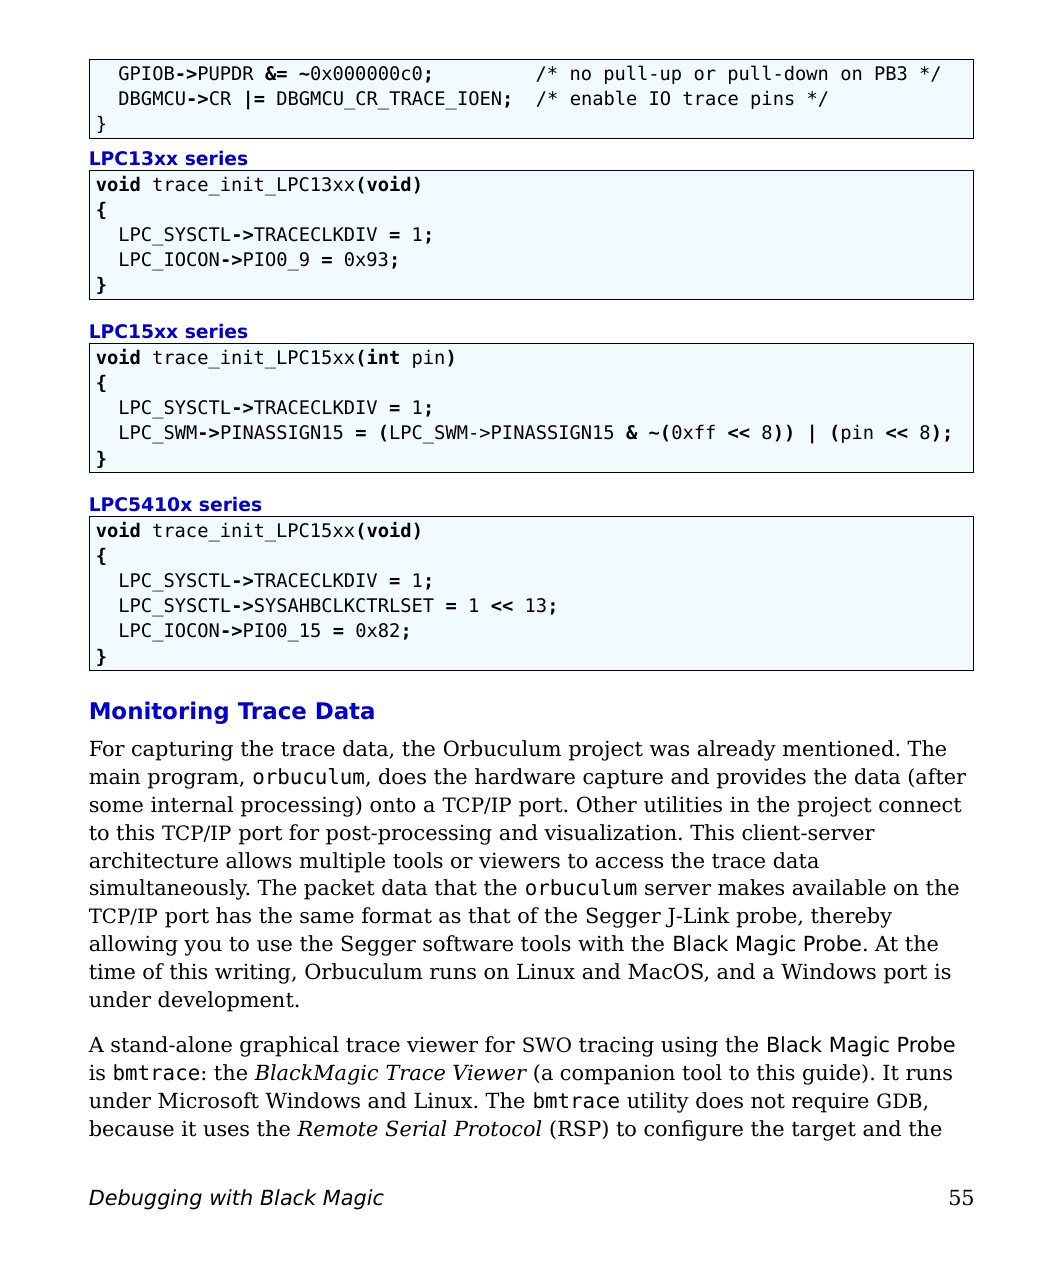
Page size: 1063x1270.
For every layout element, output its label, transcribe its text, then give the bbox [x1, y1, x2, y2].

subtitle LPC5410x series [88, 494, 974, 516]
text void trace_init_LPC13xx(void) [90, 171, 973, 195]
text } [90, 271, 973, 299]
subtitle LPC15xx series [88, 321, 974, 343]
subtitle Monitoring Trace Data [88, 698, 974, 725]
text LPC_SYSCTL->SYSAHBCLKCTRLSET = 1 << 13; [90, 591, 973, 617]
text A stand-alone graphical trace viewer for SWO tracing using the Black Magic Probe is bmtrace: the BlackMagic Trace Viewer (a companion tool to this guide). It runs under Microsoft Windows and Linux. The bmtrace utility does not require GDB, because it uses the Remote Serial Protocol (RSP) to configure the target and the [88, 1033, 974, 1141]
text } [90, 443, 973, 472]
text { [90, 541, 973, 566]
subtitle LPC13xx series [88, 148, 974, 170]
text LPC_SYSCTL->TRACECLKDIV = 1; [90, 566, 973, 591]
text void trace_init_LPC15xx(void) [90, 517, 973, 541]
text } [90, 642, 973, 670]
text For capturing the trace data, the Orbuculum project was already mentioned. The main program, orbuculum, does the hardware capture and provides the data (after some internal processing) onto a TCP/IP port. Other utilities in the project connect to this TCP/IP port for post-processing and visualization. This client-server architecture allows multiple tools or viewers to access the trace data simultaneously. The packet data that the orbuculum server makes available on the TCP/IP port has the same format as that of the Segger J-Link probe, thereby allowing you to use the Segger software tools with the Black Magic Probe. At the time of this writing, Orbuculum runs on Linux and MacOS, and a Windows port is under development. [88, 737, 974, 1012]
text LPC_IOCON->PIO0_15 = 0x82; [90, 617, 973, 642]
text GPIOB->PUPDR &= ~0x000000c0; /* no pull-up or pull-down on PB3 */ [90, 60, 973, 84]
text DBGMCU->CR |= DBGMCU_CR_TRACE_IOEN; /* enable IO trace pins */ [90, 84, 973, 109]
text void trace_init_LPC15xx(int pin) [90, 344, 973, 368]
text { [90, 368, 973, 393]
text } [90, 109, 973, 138]
text LPC_SYSCTL->TRACECLKDIV = 1; [90, 220, 973, 245]
text LPC_SWM->PINASSIGN15 = (LPC_SWM->PINASSIGN15 & ~(0xff << 8)) | (pin << 8); [90, 418, 973, 443]
text LPC_IOCON->PIO0_9 = 0x93; [90, 245, 973, 271]
text { [90, 195, 973, 220]
text LPC_SYSCTL->TRACECLKDIV = 1; [90, 393, 973, 418]
